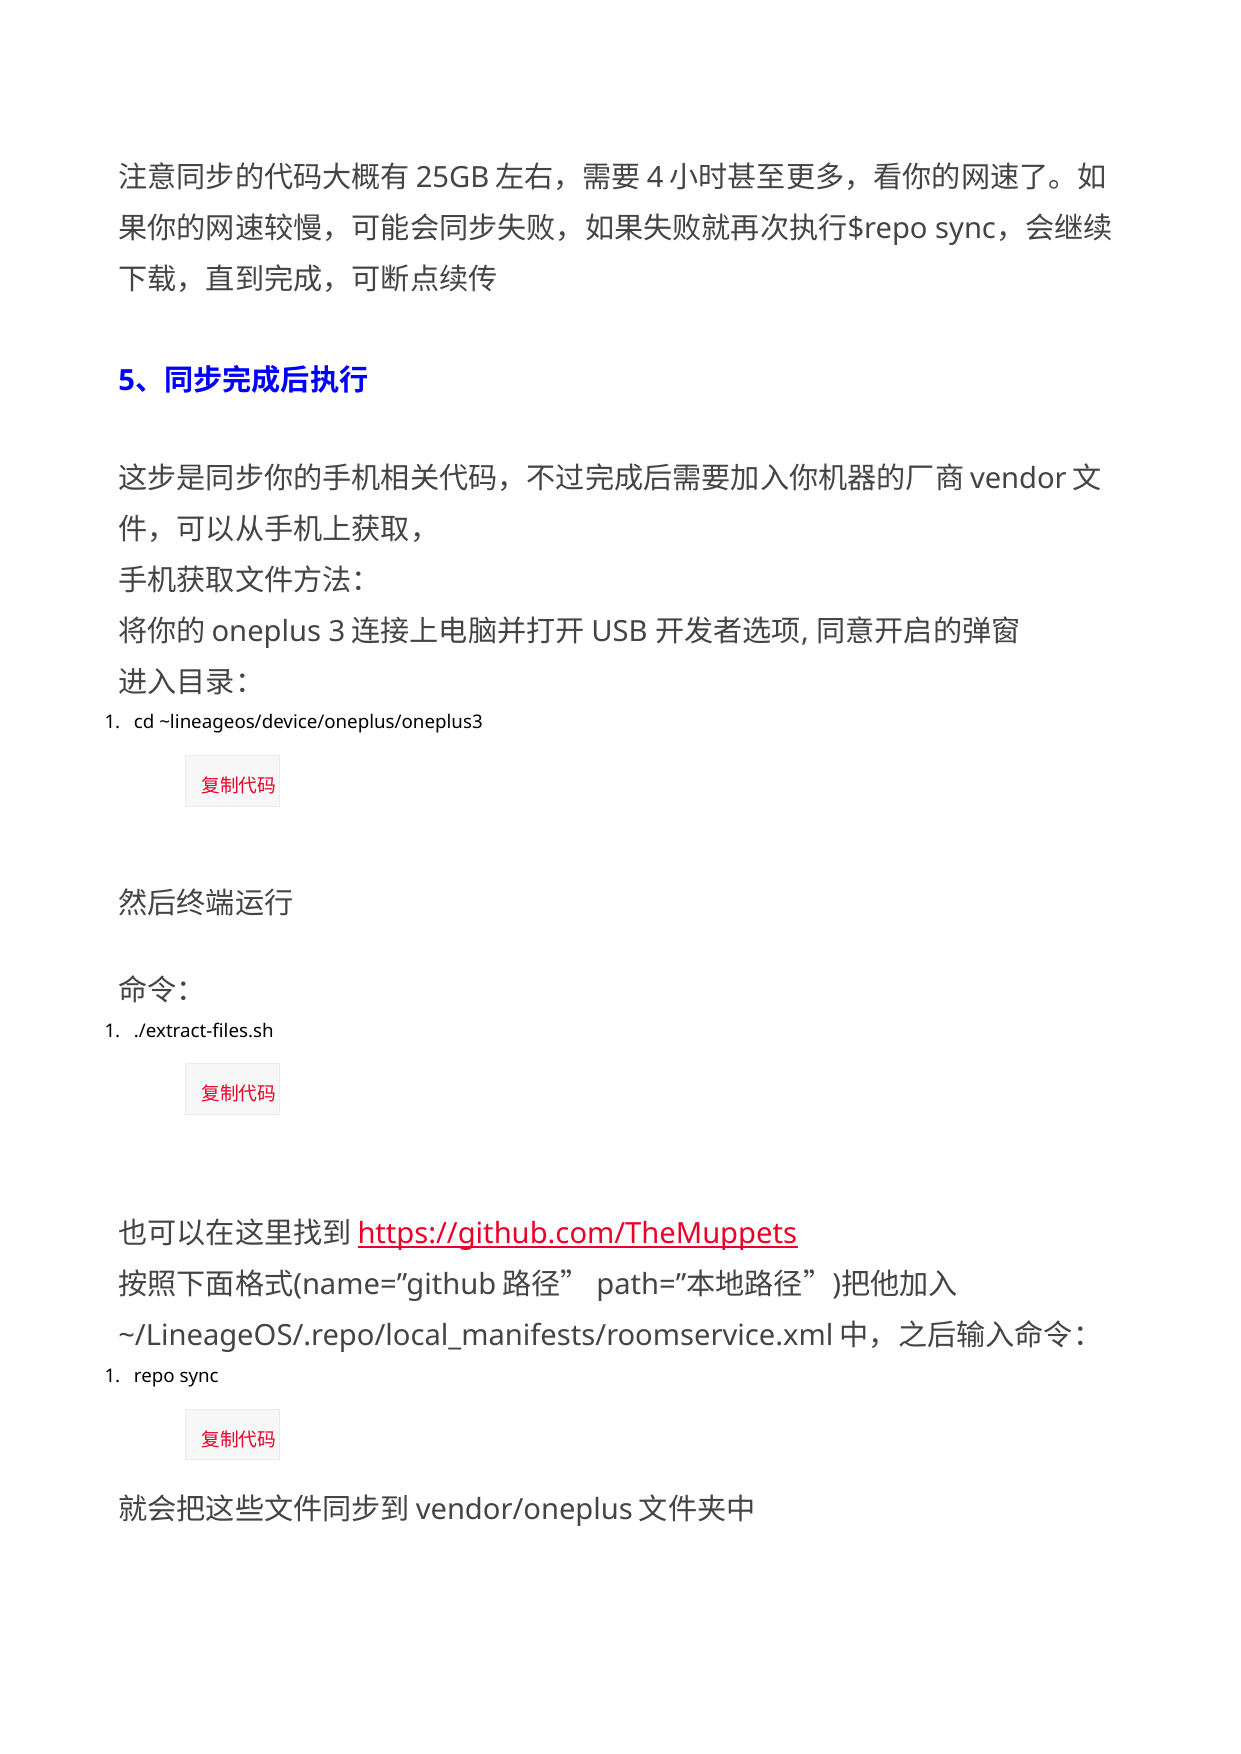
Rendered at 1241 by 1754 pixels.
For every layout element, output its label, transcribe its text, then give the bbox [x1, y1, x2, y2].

text 命令： [118, 966, 1122, 1008]
text 复制代码 [186, 756, 279, 806]
text 复制代码 [186, 1410, 279, 1459]
text 按照下面格式(name=”github路径” path=”本地路径”)把他加入 [118, 1261, 1122, 1303]
text 进入目录： [118, 658, 1122, 700]
text [280, 1063, 1122, 1114]
list ./extract-files.sh [118, 1017, 1122, 1042]
text 5、同步完成后执行 [118, 357, 1122, 399]
text 将你的oneplus 3连接上电脑并打开 USB 开发者选项, 同意开启的弹窗 [118, 607, 1122, 650]
text [280, 755, 1122, 806]
text 也可以在这里找到https://github.com/TheMuppets [118, 1210, 1122, 1252]
text 就会把这些文件同步到vendor/oneplus文件夹中 [118, 1485, 1122, 1528]
text ~/LineageOS/.repo/local_manifests/roomservice.xml中，之后输入命令： [118, 1312, 1122, 1354]
text 手机获取文件方法： [118, 557, 1122, 599]
text 注意同步的代码大概有25GB左右，需要4小时甚至更多，看你的网速了。如果你的网速较慢，可能会同步失败，如果失败就再次执行$repo sync，会继续下载，直到完成，可断点续传 [118, 154, 1122, 298]
list cd ~lineageos/device/oneplus/oneplus3 [118, 709, 1122, 734]
text 然后终端运行 [118, 832, 1122, 922]
text 复制代码 [186, 1064, 279, 1114]
list repo sync [118, 1362, 1122, 1388]
text [280, 1409, 1122, 1459]
text [118, 1536, 1122, 1599]
text 这步是同步你的手机相关代码，不过完成后需要加入你机器的厂商vendor文件，可以从手机上获取， [118, 455, 1122, 548]
